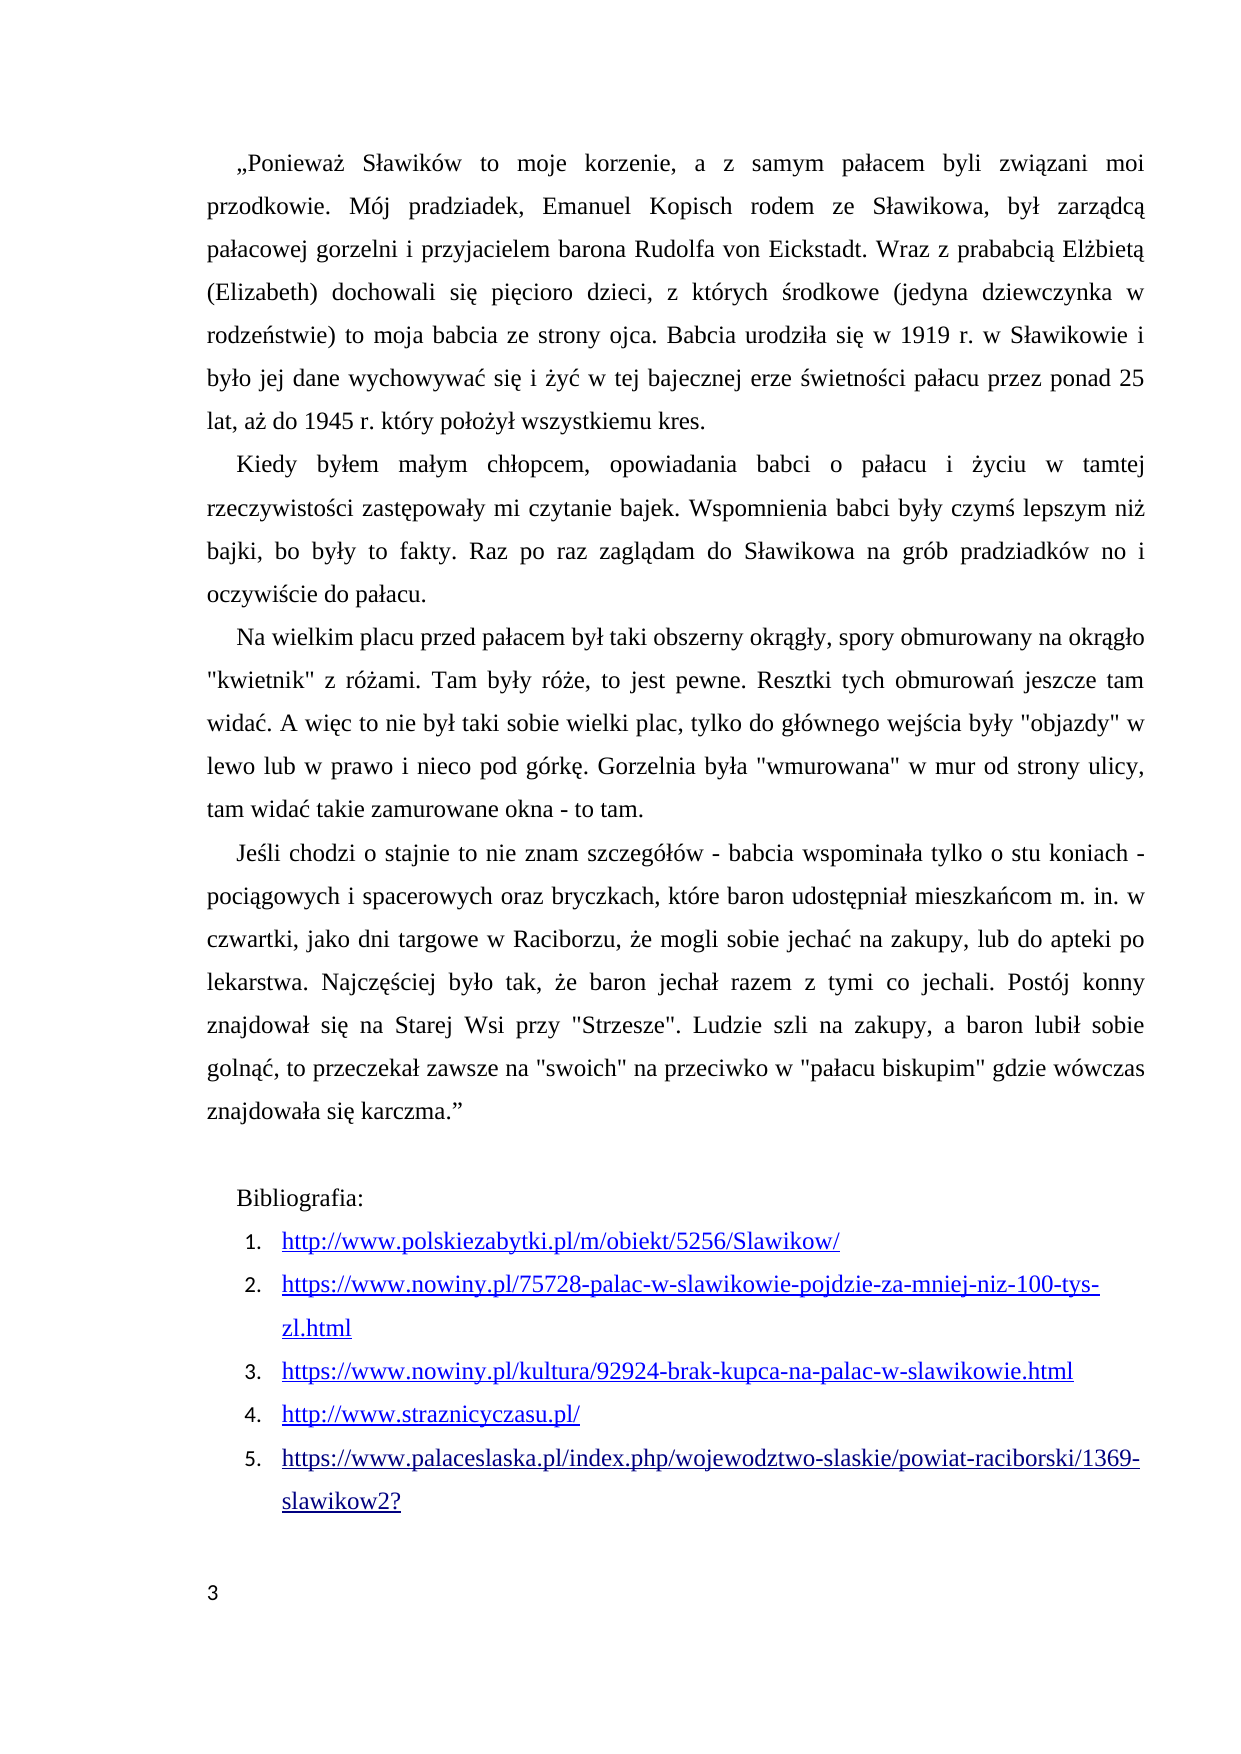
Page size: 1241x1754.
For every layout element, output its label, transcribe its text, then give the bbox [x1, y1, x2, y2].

list http://www.polskiezabytki.pl/m/obiekt/5256/Slawikow/ [244, 1226, 1146, 1255]
text Kiedy byłem małym chłopcem, opowiadania babci o pałacu i życiu w tamtej rzeczywistości zastępowały mi czytanie bajek. Wspomnienia babci były czymś lepszym niż bajki, bo były to fakty. Raz po raz zaglądam do Sławikowa na grób pradziadków no i oczywiście do pałacu. [207, 449, 1146, 608]
list https://www.nowiny.pl/kultura/92924-brak-kupca-na-palac-w-slawikowie.html [244, 1356, 1146, 1385]
list http://www.straznicyczasu.pl/ [244, 1399, 1146, 1428]
list https://www.nowiny.pl/75728-palac-w-slawikowie-pojdzie-za-mniej-niz-100-tys-zl.html [244, 1269, 1146, 1341]
text Jeśli chodzi o stajnie to nie znam szczegółów - babcia wspominała tylko o stu koniach - pociągowych i spacerowych oraz bryczkach, które baron udostępniał mieszkańcom m. in. w czwartki, jako dni targowe w Raciborzu, że mogli sobie jechać na zakupy, lub do apteki po lekarstwa. Najczęściej było tak, że baron jechał razem z tymi co jechali. Postój konny znajdował się na Starej Wsi przy "Strzesze". Ludzie szli na zakupy, a baron lubił sobie golnąć, to przeczekał zawsze na "swoich" na przeciwko w "pałacu biskupim" gdzie wówczas znajdowała się karczma.” [207, 838, 1146, 1125]
text Bibliografia: [207, 1183, 1146, 1211]
text Na wielkim placu przed pałacem był taki obszerny okrągły, spory obmurowany na okrągło "kwietnik" z różami. Tam były róże, to jest pewne. Resztki tych obmurowań jeszcze tam widać. A więc to nie był taki sobie wielki plac, tylko do głównego wejścia były "objazdy" w lewo lub w prawo i nieco pod górkę. Gorzelnia była "wmurowana" w mur od strony ulicy, tam widać takie zamurowane okna - to tam. [207, 622, 1146, 823]
text „Ponieważ Sławików to moje korzenie, a z samym pałacem byli związani moi przodkowie. Mój pradziadek, Emanuel Kopisch rodem ze Sławikowa, był zarządcą pałacowej gorzelni i przyjacielem barona Rudolfa von Eickstadt. Wraz z prababcią Elżbietą (Elizabeth) dochowali się pięcioro dzieci, z których środkowe (jedyna dziewczynka w rodzeństwie) to moja babcia ze strony ojca. Babcia urodziła się w 1919 r. w Sławikowie i było jej dane wychowywać się i żyć w tej bajecznej erze świetności pałacu przez ponad 25 lat, aż do 1945 r. który położył wszystkiemu kres. [207, 148, 1146, 435]
list https://www.palaceslaska.pl/index.php/wojewodztwo-slaskie/powiat-raciborski/1369-slawikow2? [244, 1443, 1146, 1515]
